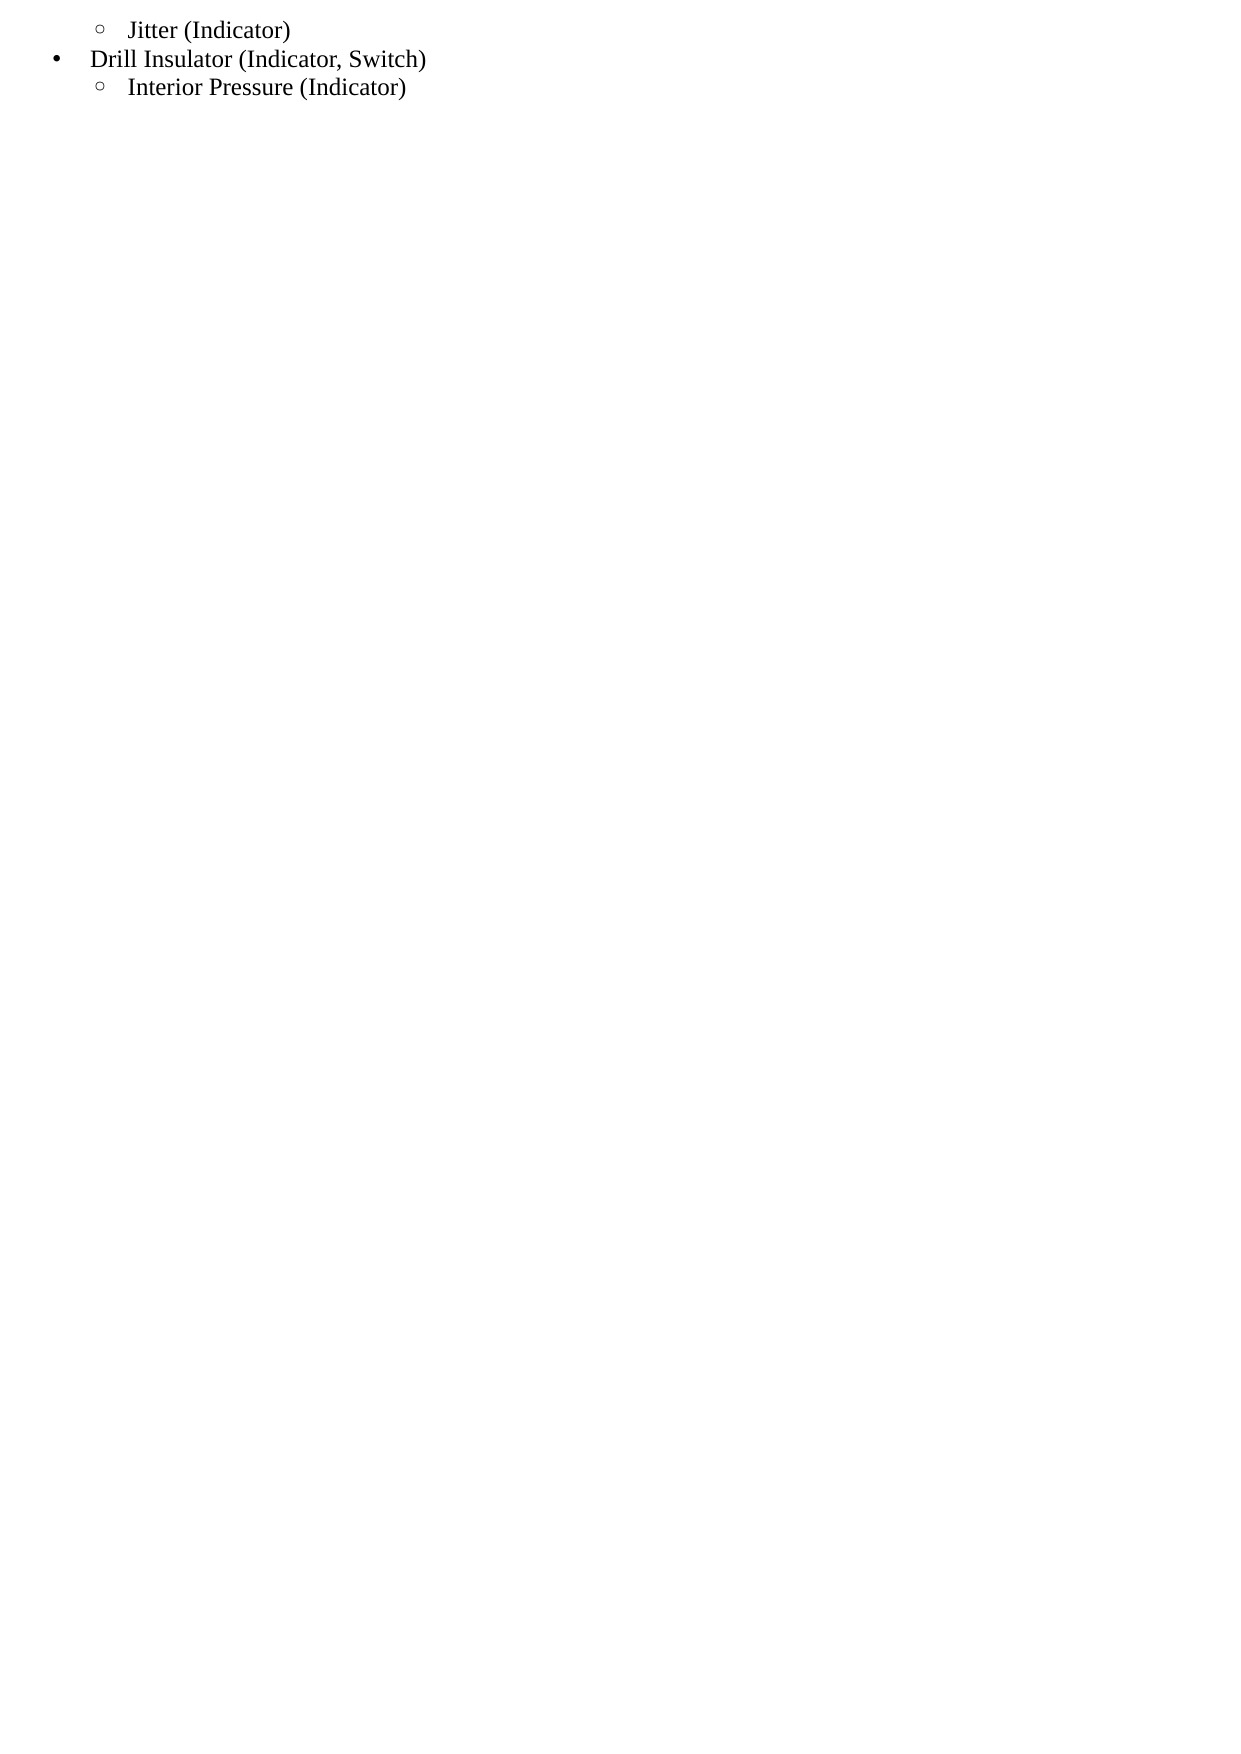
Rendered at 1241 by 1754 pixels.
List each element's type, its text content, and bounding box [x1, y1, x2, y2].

list Interior Pressure (Indicator) [90, 72, 1226, 101]
list Drill Insulator (Indicator, Switch) [52, 44, 1226, 72]
list Jitter (Indicator) [90, 15, 1226, 44]
